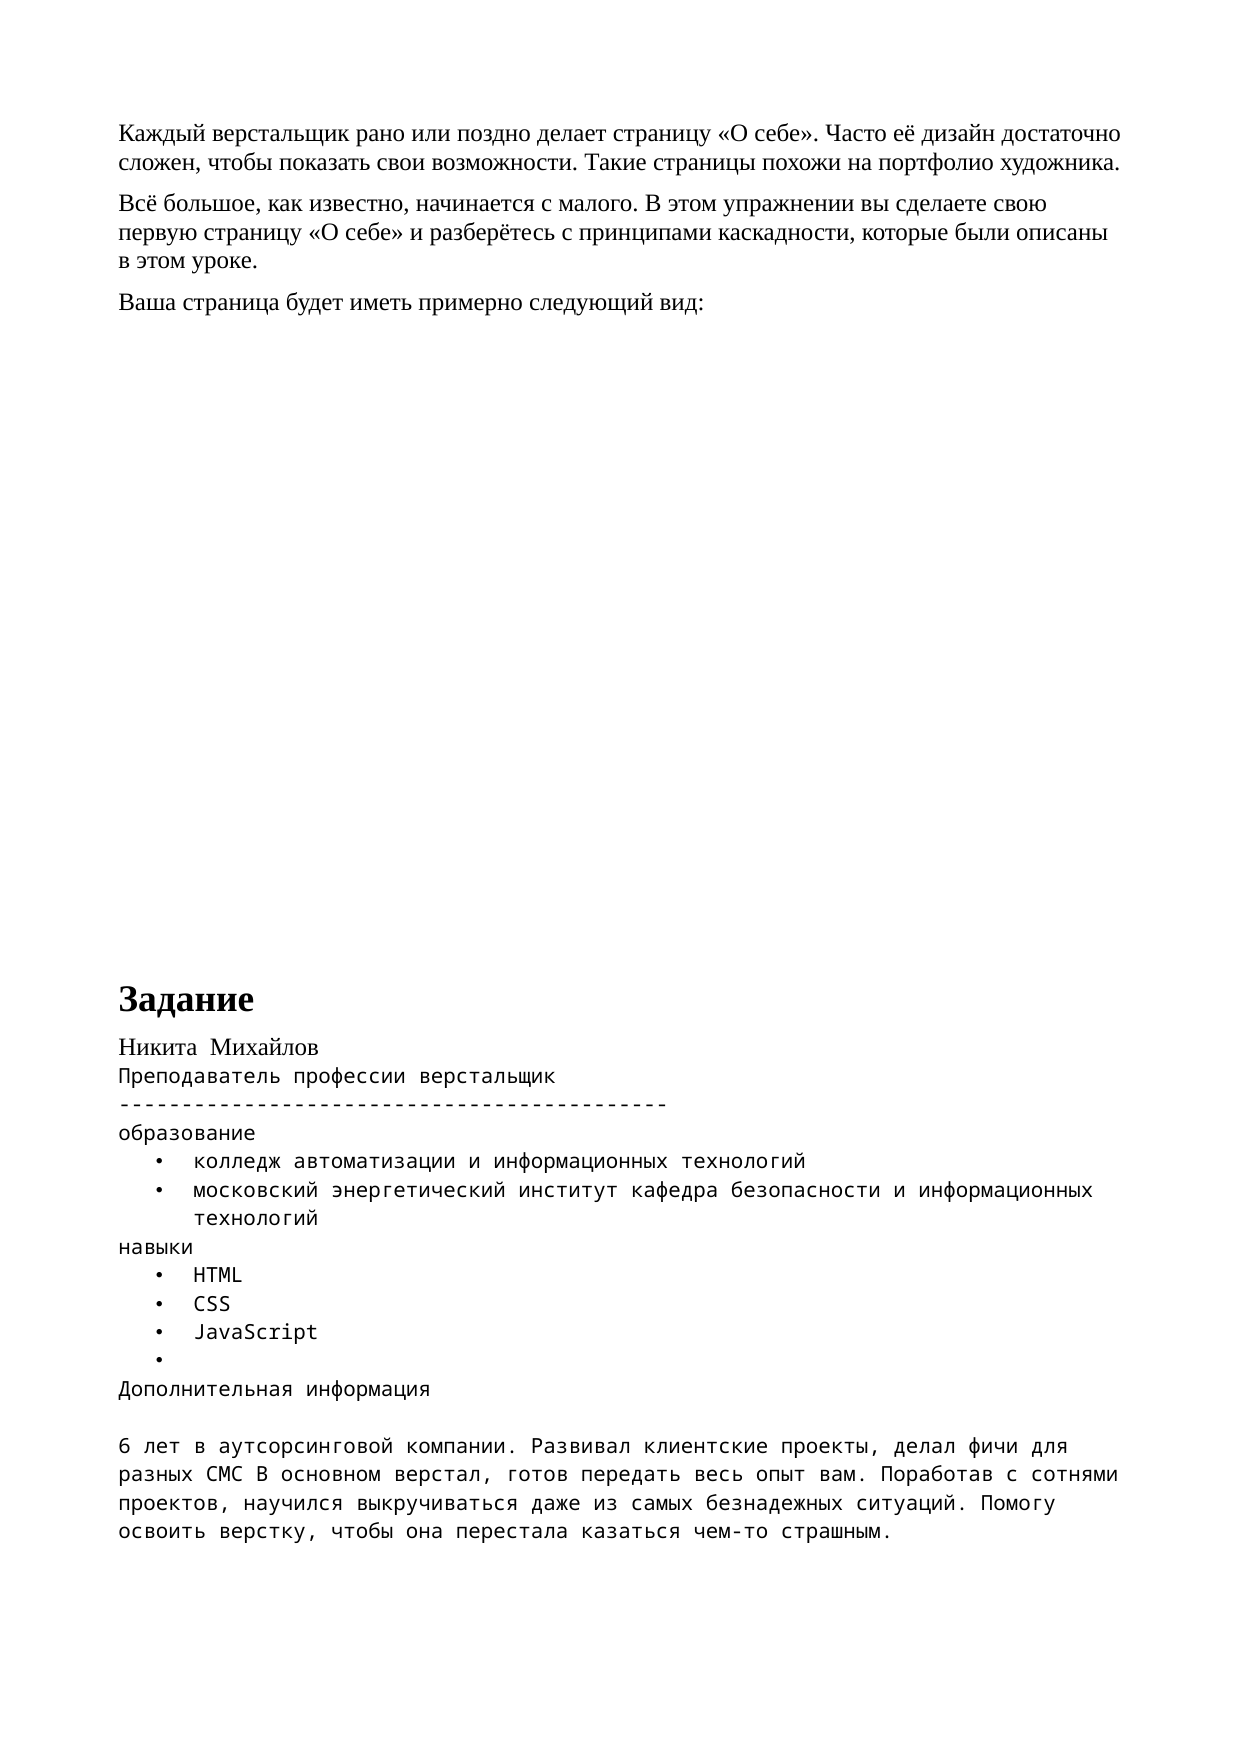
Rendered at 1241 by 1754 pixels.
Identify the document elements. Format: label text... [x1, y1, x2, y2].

text Преподаватель профессии верстальщик [118, 1061, 1122, 1089]
list московский энергетический институт кафедра безопасности и информационных технологий [156, 1175, 1122, 1232]
text навыки [118, 1232, 1122, 1260]
text Каждый верстальщик рано или поздно делает страницу «О себе». Часто её дизайн достаточно сложен, чтобы показать свои возможности. Такие страницы похожи на портфолио художника. [118, 118, 1122, 176]
text -------------------------------------------- [118, 1089, 1122, 1118]
text Всё большое, как известно, начинается с малого. В этом упражнении вы сделаете свою первую страницу «О себе» и разберётесь с принципами каскадности, которые были описаны в этом уроке. [118, 188, 1122, 274]
list JavaScript [156, 1317, 1122, 1346]
text Никита Михайлов [118, 1032, 1122, 1061]
subtitle Задание [118, 977, 1122, 1020]
text Дополнительная информация [118, 1374, 1122, 1402]
list HTML [156, 1260, 1122, 1289]
text образование [118, 1118, 1122, 1146]
text Ваша страница будет иметь примерно следующий вид: [118, 287, 1122, 939]
list колледж автоматизации и информационных технологий [156, 1146, 1122, 1175]
list CSS [156, 1289, 1122, 1317]
text 6 лет в аутсорсинговой компании. Развивал клиентские проекты, делал фичи для разных СМС В основном верстал, готов передать весь опыт вам. Поработав с сотнями проектов, научился выкручиваться даже из самых безнадежных ситуаций. Помогу освоить верстку, чтобы она перестала казаться чем-то страшным. [118, 1431, 1122, 1544]
